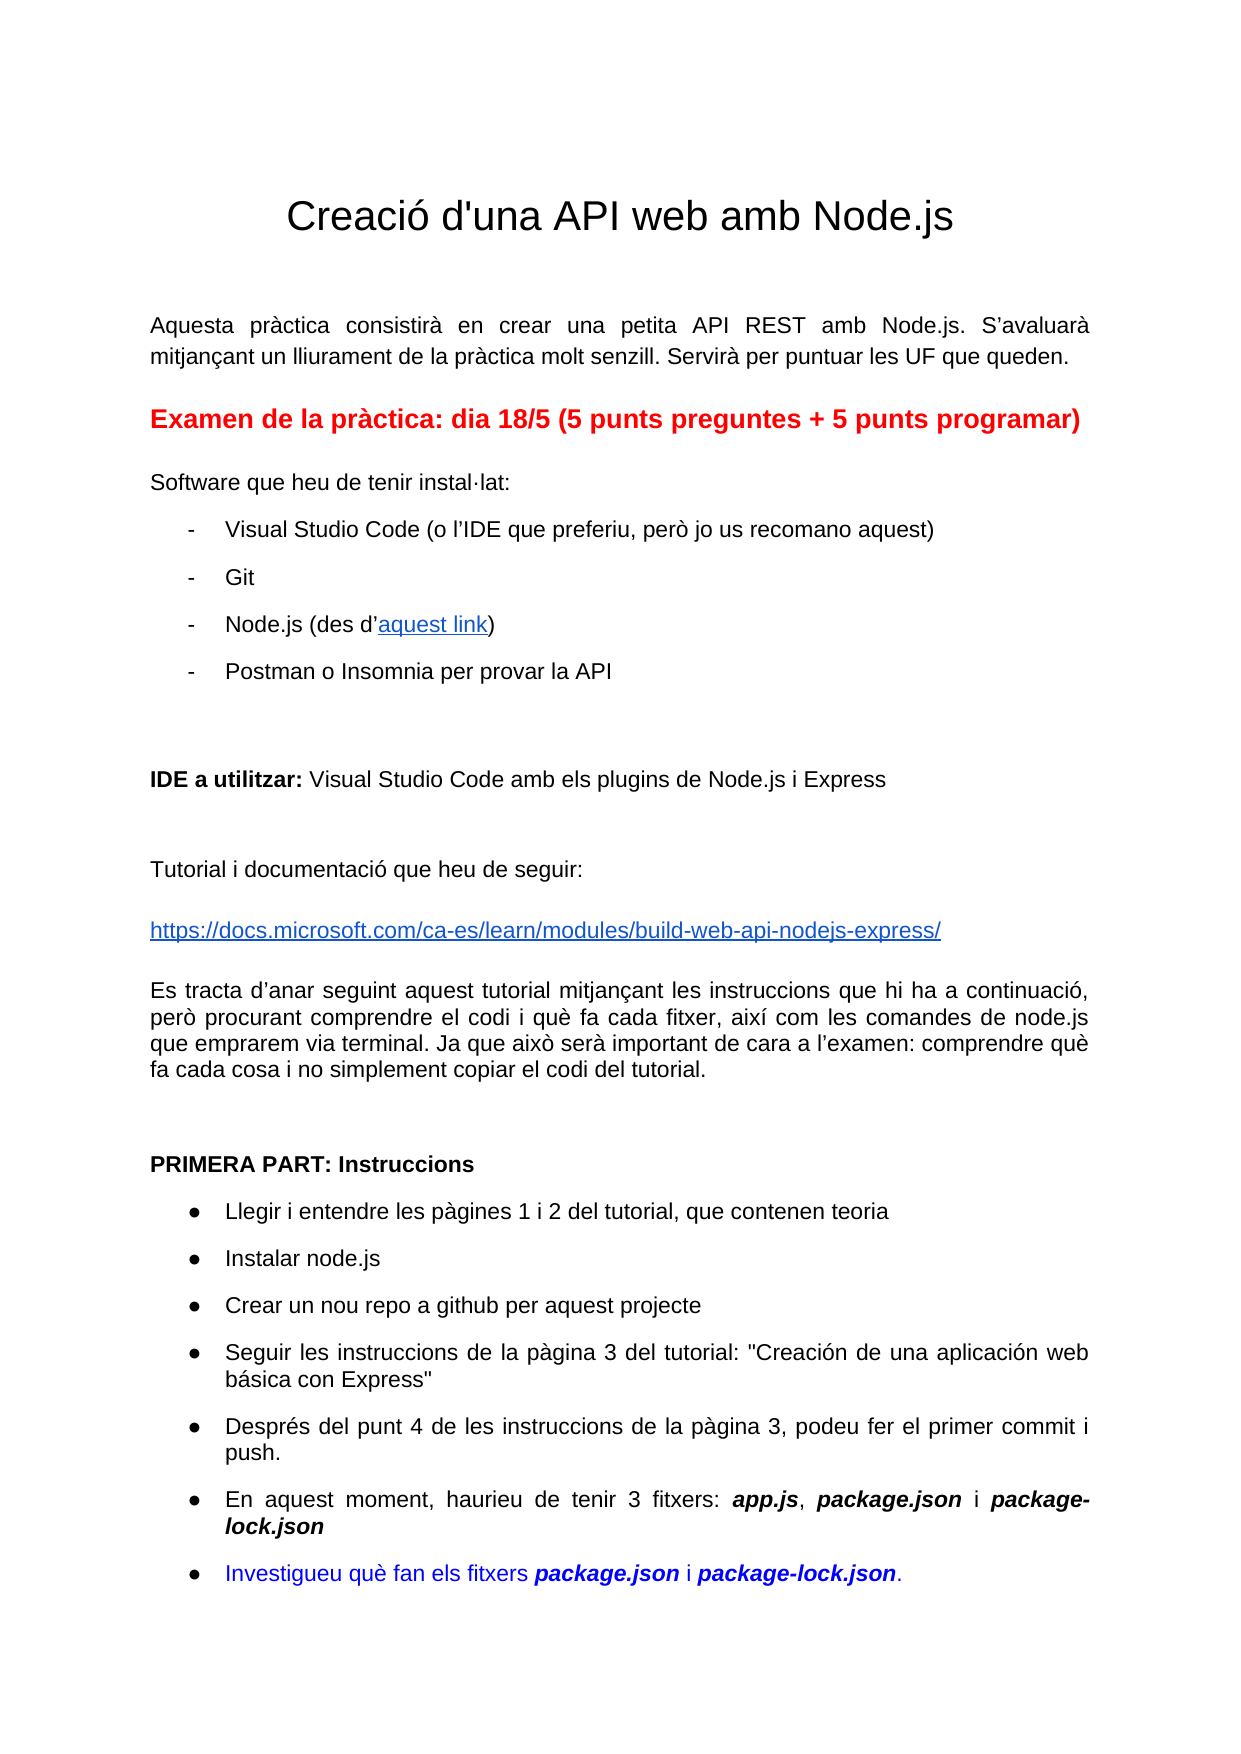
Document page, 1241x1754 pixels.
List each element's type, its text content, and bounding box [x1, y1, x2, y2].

text Es tracta d’anar seguint aquest tutorial mitjançant les instruccions que hi ha a continuació, però procurant comprendre el codi i què fa cada fitxer, així com les comandes de node.js que emprarem via terminal. Ja que això serà important de cara a l’examen: comprendre què fa cada cosa i no simplement copiar el codi del tutorial. [150, 977, 1090, 1082]
list Crear un nou repo a github per aquest projecte [187, 1292, 1090, 1318]
subtitle PRIMERA PART: Instruccions [150, 1151, 1090, 1177]
text https://docs.microsoft.com/ca-es/learn/modules/build-web-api-nodejs-express/ [150, 917, 1090, 943]
list Node.js (des d’aquest link) [187, 611, 1090, 637]
list En aquest moment, haurieu de tenir 3 fitxers: app.js, package.json i package-lock.json [187, 1486, 1090, 1539]
text Tutorial i documentació que heu de seguir: [150, 856, 1090, 883]
text Examen de la pràctica: dia 18/5 (5 punts preguntes + 5 punts programar) [150, 403, 1090, 434]
list Instalar node.js [187, 1245, 1090, 1271]
list Postman o Insomnia per provar la API [187, 658, 1090, 684]
list Llegir i entendre les pàgines 1 i 2 del tutorial, que contenen teoria [187, 1198, 1090, 1224]
list Després del punt 4 de les instruccions de la pàgina 3, podeu fer el primer commit i push. [187, 1413, 1090, 1466]
subtitle Creació d'una API web amb Node.js [150, 192, 1090, 239]
text Aquesta pràctica consistirà en crear una petita API REST amb Node.js. S’avaluarà mitjançant un lliurament de la pràctica molt senzill. Servirà per puntuar les UF que queden. [150, 312, 1090, 369]
list Investigueu què fan els fitxers package.json i package-lock.json. [187, 1560, 1090, 1586]
text Software que heu de tenir instal·lat: [150, 469, 1090, 496]
list Git [187, 564, 1090, 590]
list Visual Studio Code (o l’IDE que preferiu, però jo us recomano aquest) [187, 516, 1090, 543]
list Seguir les instruccions de la pàgina 3 del tutorial: "Creación de una aplicación web básica con Express" [187, 1339, 1090, 1392]
text IDE a utilitzar: Visual Studio Code amb els plugins de Node.js i Express [150, 766, 1090, 792]
